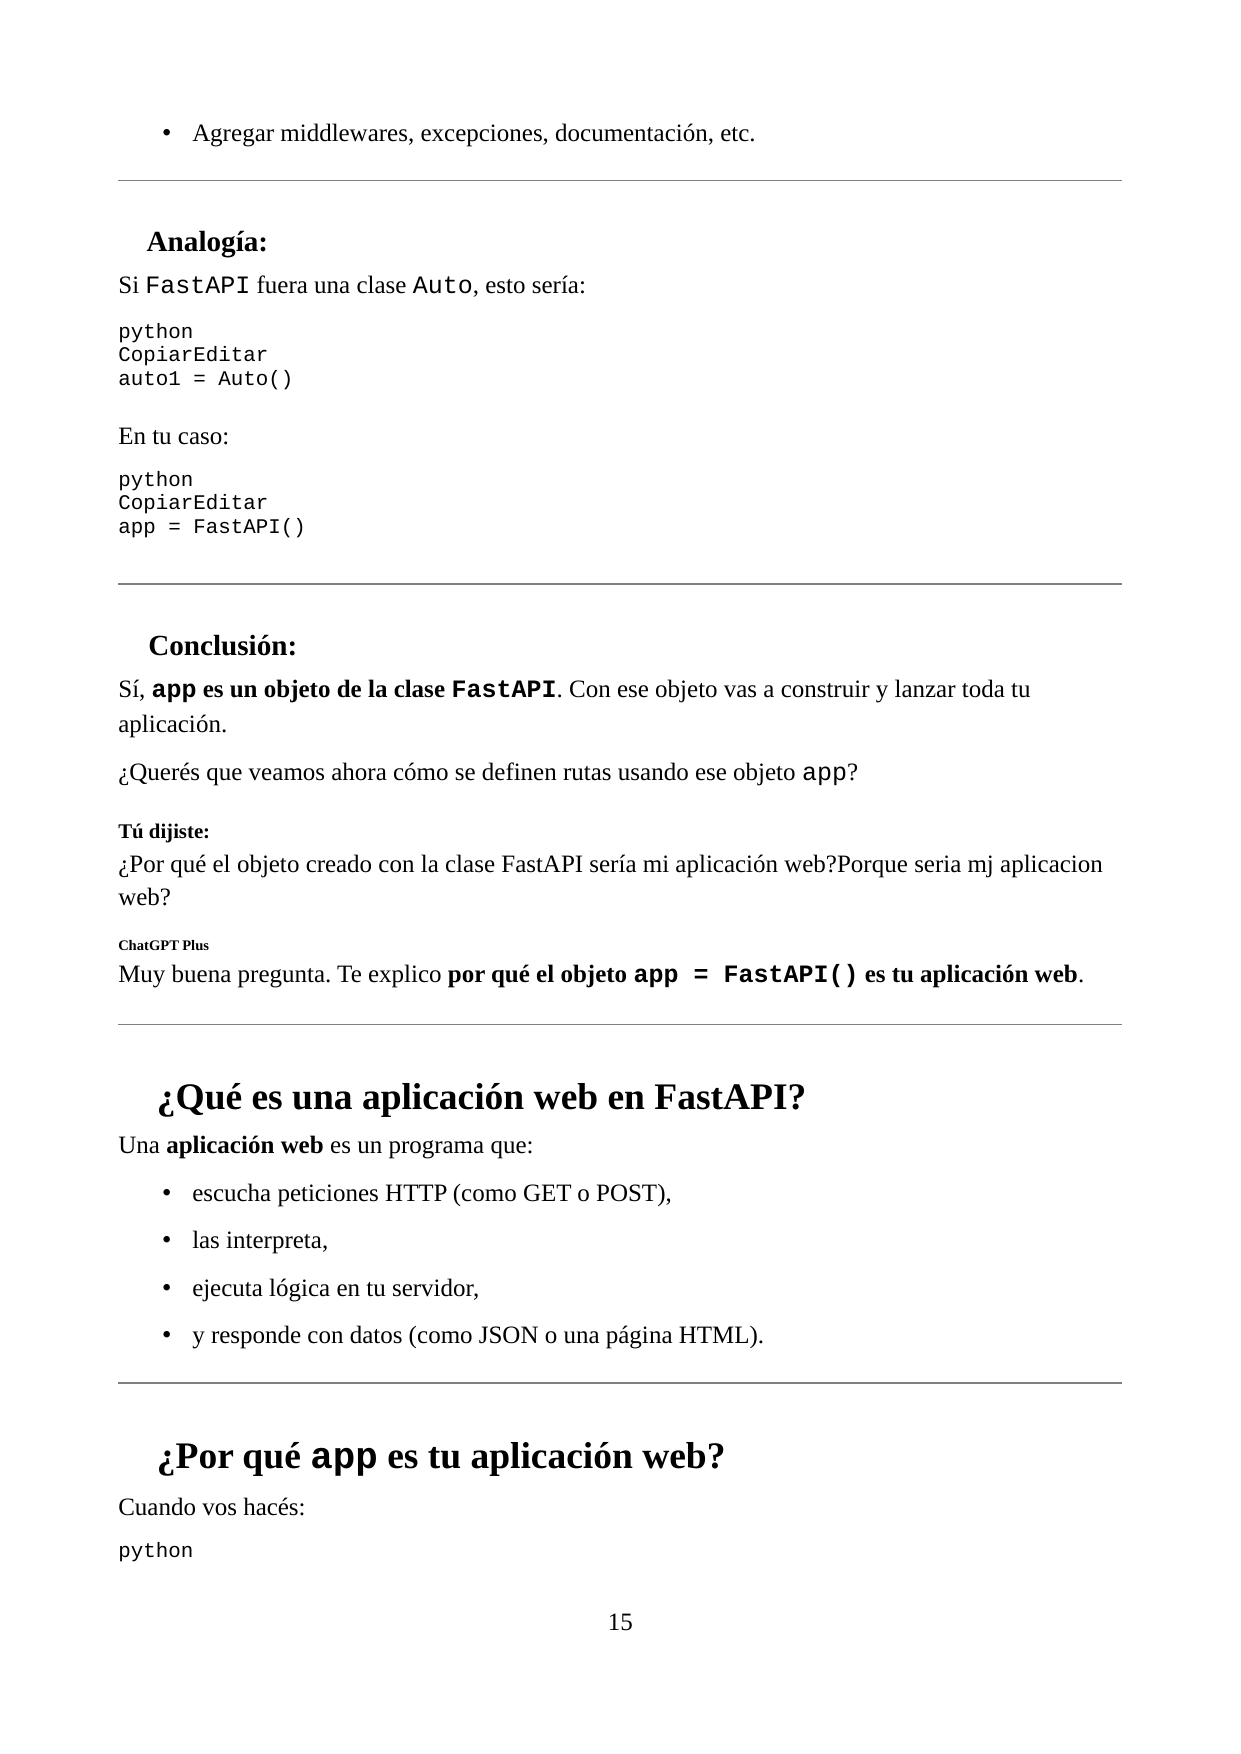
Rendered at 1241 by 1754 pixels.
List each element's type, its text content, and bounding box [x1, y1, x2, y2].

text Sí, app es un objeto de la clase FastAPI. Con ese objeto vas a construir y lanzar toda tu aplicación. [118, 674, 1122, 738]
text ¿Querés que veamos ahora cómo se definen rutas usando ese objeto app? [118, 757, 1122, 787]
text Muy buena pregunta. Te explico por qué el objeto app = FastAPI() es tu aplicación web. [118, 959, 1122, 990]
text CopiarEditar [118, 344, 1122, 368]
subtitle Tú dijiste: [118, 819, 1122, 843]
text ¿Por qué el objeto creado con la clase FastAPI sería mi aplicación web?Porque seria mj aplicacion web? [118, 849, 1122, 911]
list escucha peticiones HTTP (como GET o POST), [162, 1178, 1122, 1206]
text python [118, 469, 1122, 492]
list las interpreta, [162, 1225, 1122, 1254]
text app = FastAPI() [118, 516, 1122, 539]
text Una aplicación web es un programa que: [118, 1130, 1122, 1159]
text Si FastAPI fuera una clase Auto, esto sería: [118, 271, 1122, 301]
text Cuando vos hacés: [118, 1492, 1122, 1521]
text python [118, 1539, 1122, 1563]
list y responde con datos (como JSON o una página HTML). [162, 1321, 1122, 1349]
text CopiarEditar [118, 492, 1122, 516]
list Agregar middlewares, excepciones, documentación, etc. [162, 118, 1122, 147]
text auto1 = Auto() [118, 368, 1122, 392]
subtitle 🔁 Analogía: [118, 224, 1122, 258]
subtitle ChatGPT Plus [118, 936, 1122, 953]
subtitle ✅ Conclusión: [118, 628, 1122, 661]
text python [118, 321, 1122, 344]
text En tu caso: [118, 421, 1122, 450]
list ejecuta lógica en tu servidor, [162, 1273, 1122, 1302]
subtitle 🔷 ¿Qué es una aplicación web en FastAPI? [118, 1074, 1122, 1118]
subtitle 🔶 ¿Por qué app es tu aplicación web? [118, 1433, 1122, 1479]
